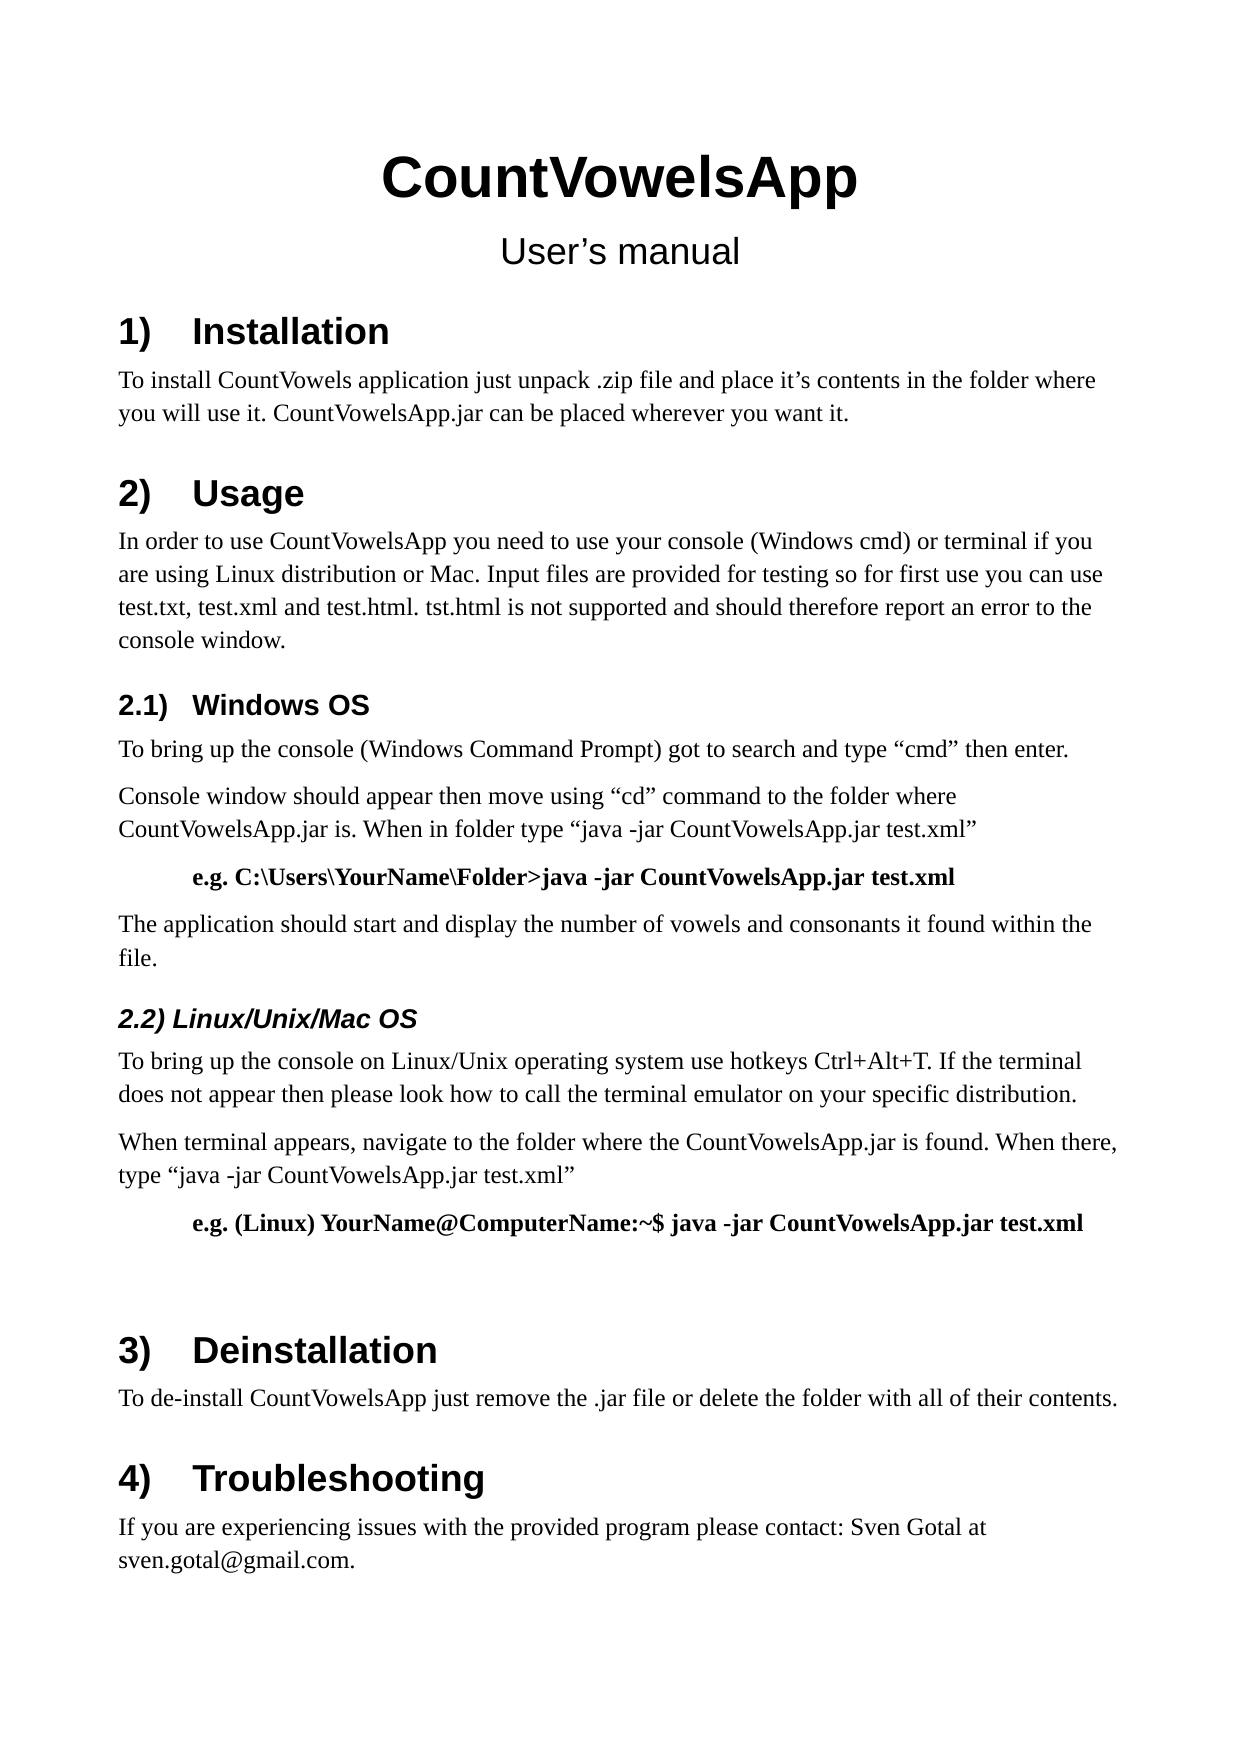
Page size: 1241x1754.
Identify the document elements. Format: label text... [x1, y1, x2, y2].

text Console window should appear then move using “cd” command to the folder where CountVowelsApp.jar is. When in folder type “java -jar CountVowelsApp.jar test.xml” [118, 781, 1122, 843]
subtitle Installation [118, 309, 1122, 353]
text In order to use CountVowelsApp you need to use your console (Windows cmd) or terminal if you are using Linux distribution or Mac. Input files are provided for testing so for first use you can use test.txt, test.xml and test.html. tst.html is not supported and should therefore report an error to the console window. [118, 526, 1122, 654]
text If you are experiencing issues with the provided program please contact: Sven Gotal at sven.gotal@gmail.com. [118, 1512, 1122, 1573]
text To de-install CountVowelsApp just remove the .jar file or delete the folder with all of their contents. [118, 1383, 1122, 1412]
subtitle User’s manual [118, 229, 1122, 272]
title CountVowelsApp [118, 143, 1122, 210]
text To bring up the console on Linux/Unix operating system use hotkeys Ctrl+Alt+T. If the terminal does not appear then please look how to call the terminal emulator on your specific distribution. [118, 1046, 1122, 1108]
text To install CountVowels application just unpack .zip file and place it’s contents in the folder where you will use it. CountVowelsApp.jar can be placed wherever you want it. [118, 365, 1122, 427]
subtitle Windows OS [118, 688, 1122, 721]
text To bring up the console (Windows Command Prompt) got to search and type “cmd” then enter. [118, 734, 1122, 762]
subtitle 2.2) Linux/Unix/Mac OS [118, 1003, 1122, 1034]
text When terminal appears, navigate to the folder where the CountVowelsApp.jar is found. When there, type “java -jar CountVowelsApp.jar test.xml” [118, 1127, 1122, 1189]
text e.g. (Linux) YourName@ComputerName:~$ java -jar CountVowelsApp.jar test.xml [118, 1208, 1122, 1236]
text e.g. C:\Users\YourName\Folder>java -jar CountVowelsApp.jar test.xml [118, 862, 1122, 891]
subtitle Usage [118, 471, 1122, 514]
text The application should start and display the number of vowels and consonants it found within the file. [118, 909, 1122, 971]
subtitle Troubleshooting [118, 1456, 1122, 1499]
subtitle Deinstallation [118, 1328, 1122, 1371]
